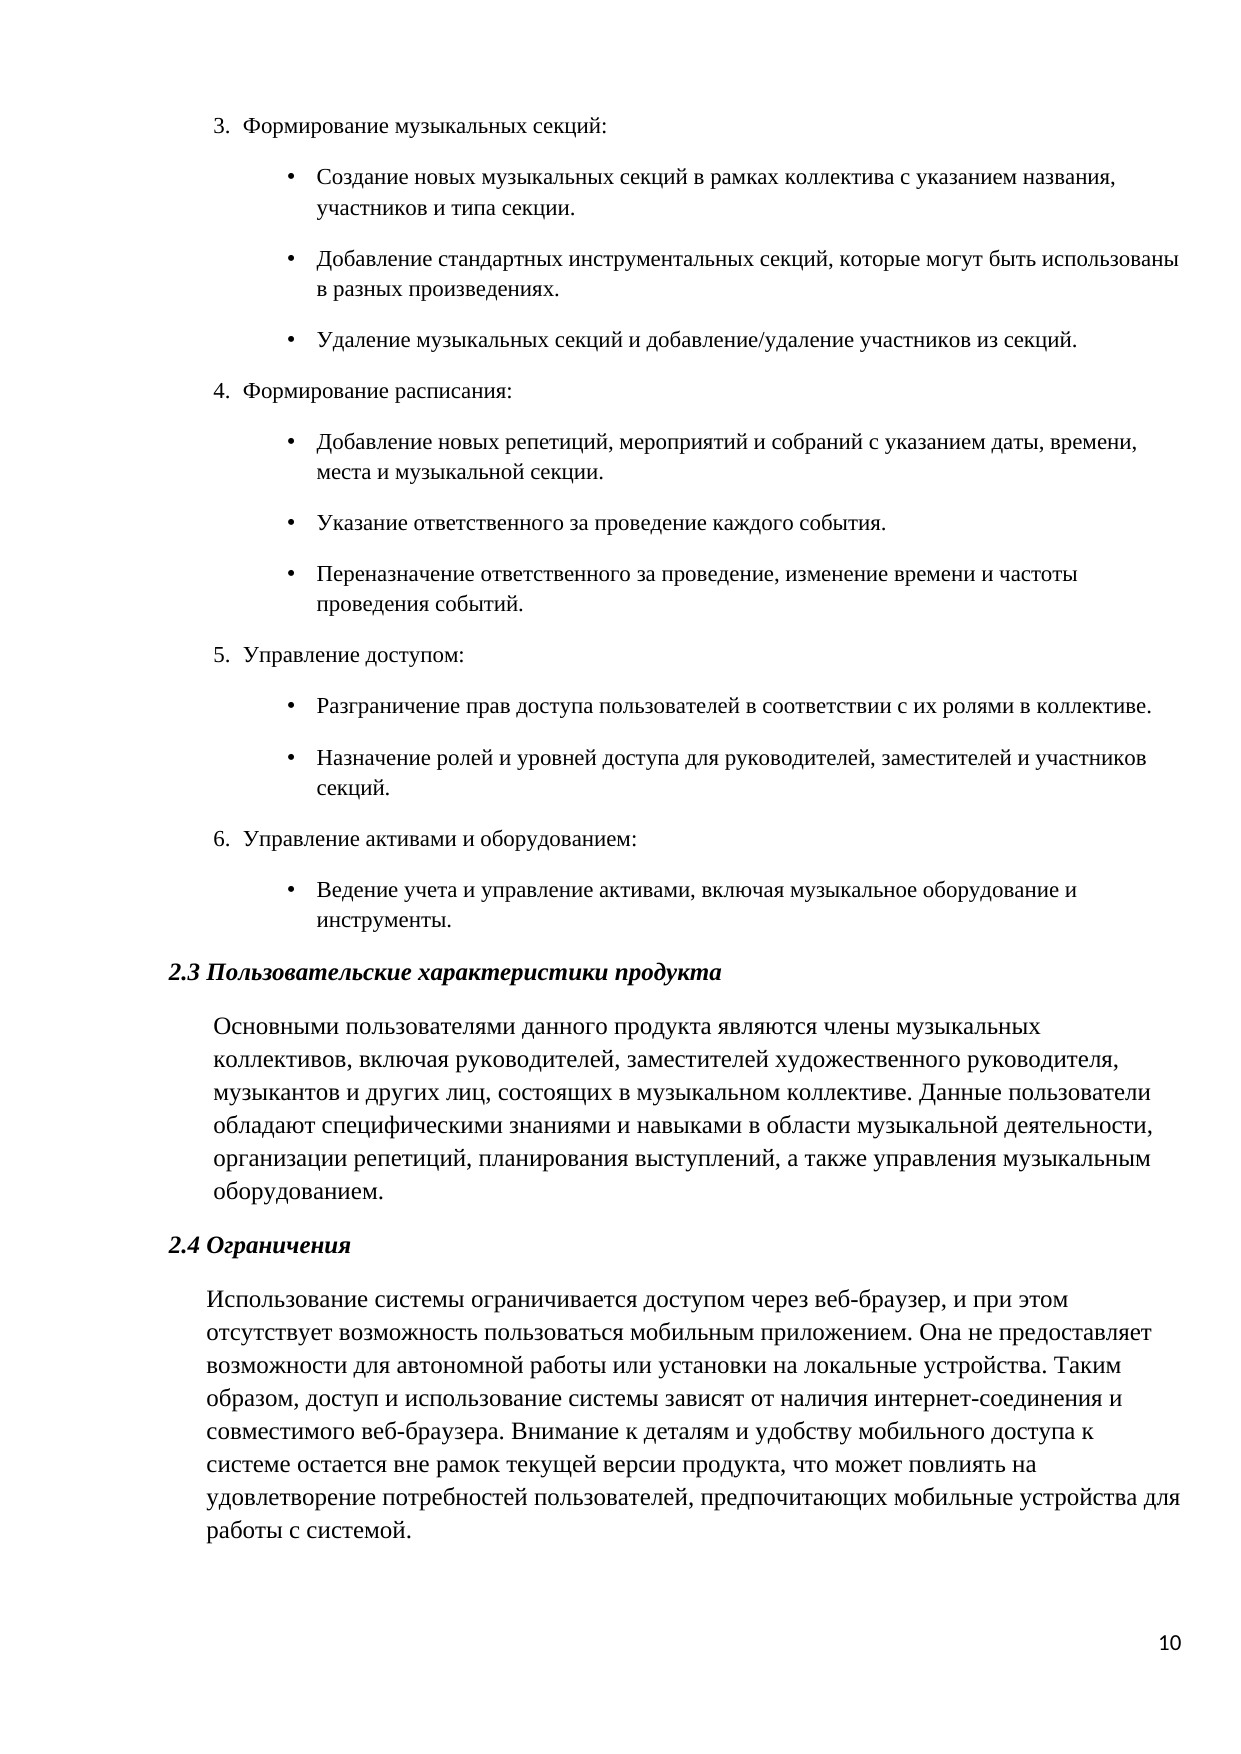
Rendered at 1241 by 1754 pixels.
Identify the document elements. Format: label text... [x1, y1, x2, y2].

text 2.3 Пользовательские характеристики продукта [169, 957, 1181, 986]
list Добавление стандартных инструментальных секций, которые могут быть использованы в разных произведениях. [287, 245, 1181, 301]
list Управление активами и оборудованием: [213, 825, 1181, 851]
text Основными пользователями данного продукта являются члены музыкальных коллективов, включая руководителей, заместителей художественного руководителя, музыкантов и других лиц, состоящих в музыкальном коллективе. Данные пользователи обладают специфическими знаниями и навыками в области музыкальной деятельности, организации репетиций, планирования выступлений, а также управления музыкальным оборудованием. [213, 1011, 1181, 1205]
list Назначение ролей и уровней доступа для руководителей, заместителей и участников секций. [287, 744, 1181, 800]
list Разграничение прав доступа пользователей в соответствии с их ролями в коллективе. [287, 693, 1181, 719]
list Указание ответственного за проведение каждого события. [287, 509, 1181, 536]
text 2.4 Ограничения [169, 1230, 1181, 1259]
list Добавление новых репетиций, мероприятий и собраний с указанием даты, времени, места и музыкальной секции. [287, 428, 1181, 484]
list Удаление музыкальных секций и добавление/удаление участников из секций. [287, 326, 1181, 352]
list Формирование расписания: [213, 377, 1181, 403]
list Управление доступом: [213, 642, 1181, 668]
text Использование системы ограничивается доступом через веб-браузер, и при этом отсутствует возможность пользоваться мобильным приложением. Она не предоставляет возможности для автономной работы или установки на локальные устройства. Таким образом, доступ и использование системы зависят от наличия интернет-соединения и совместимого веб-браузера. Внимание к деталям и удобству мобильного доступа к системе остается вне рамок текущей версии продукта, что может повлиять на удовлетворение потребностей пользователей, предпочитающих мобильные устройства для работы с системой. [206, 1284, 1181, 1544]
list Переназначение ответственного за проведение, изменение времени и частоты проведения событий. [287, 560, 1181, 617]
list Формирование музыкальных секций: [213, 112, 1181, 139]
list Создание новых музыкальных секций в рамках коллектива с указанием названия, участников и типа секции. [287, 163, 1181, 220]
list Ведение учета и управление активами, включая музыкальное оборудование и инструменты. [287, 876, 1181, 932]
